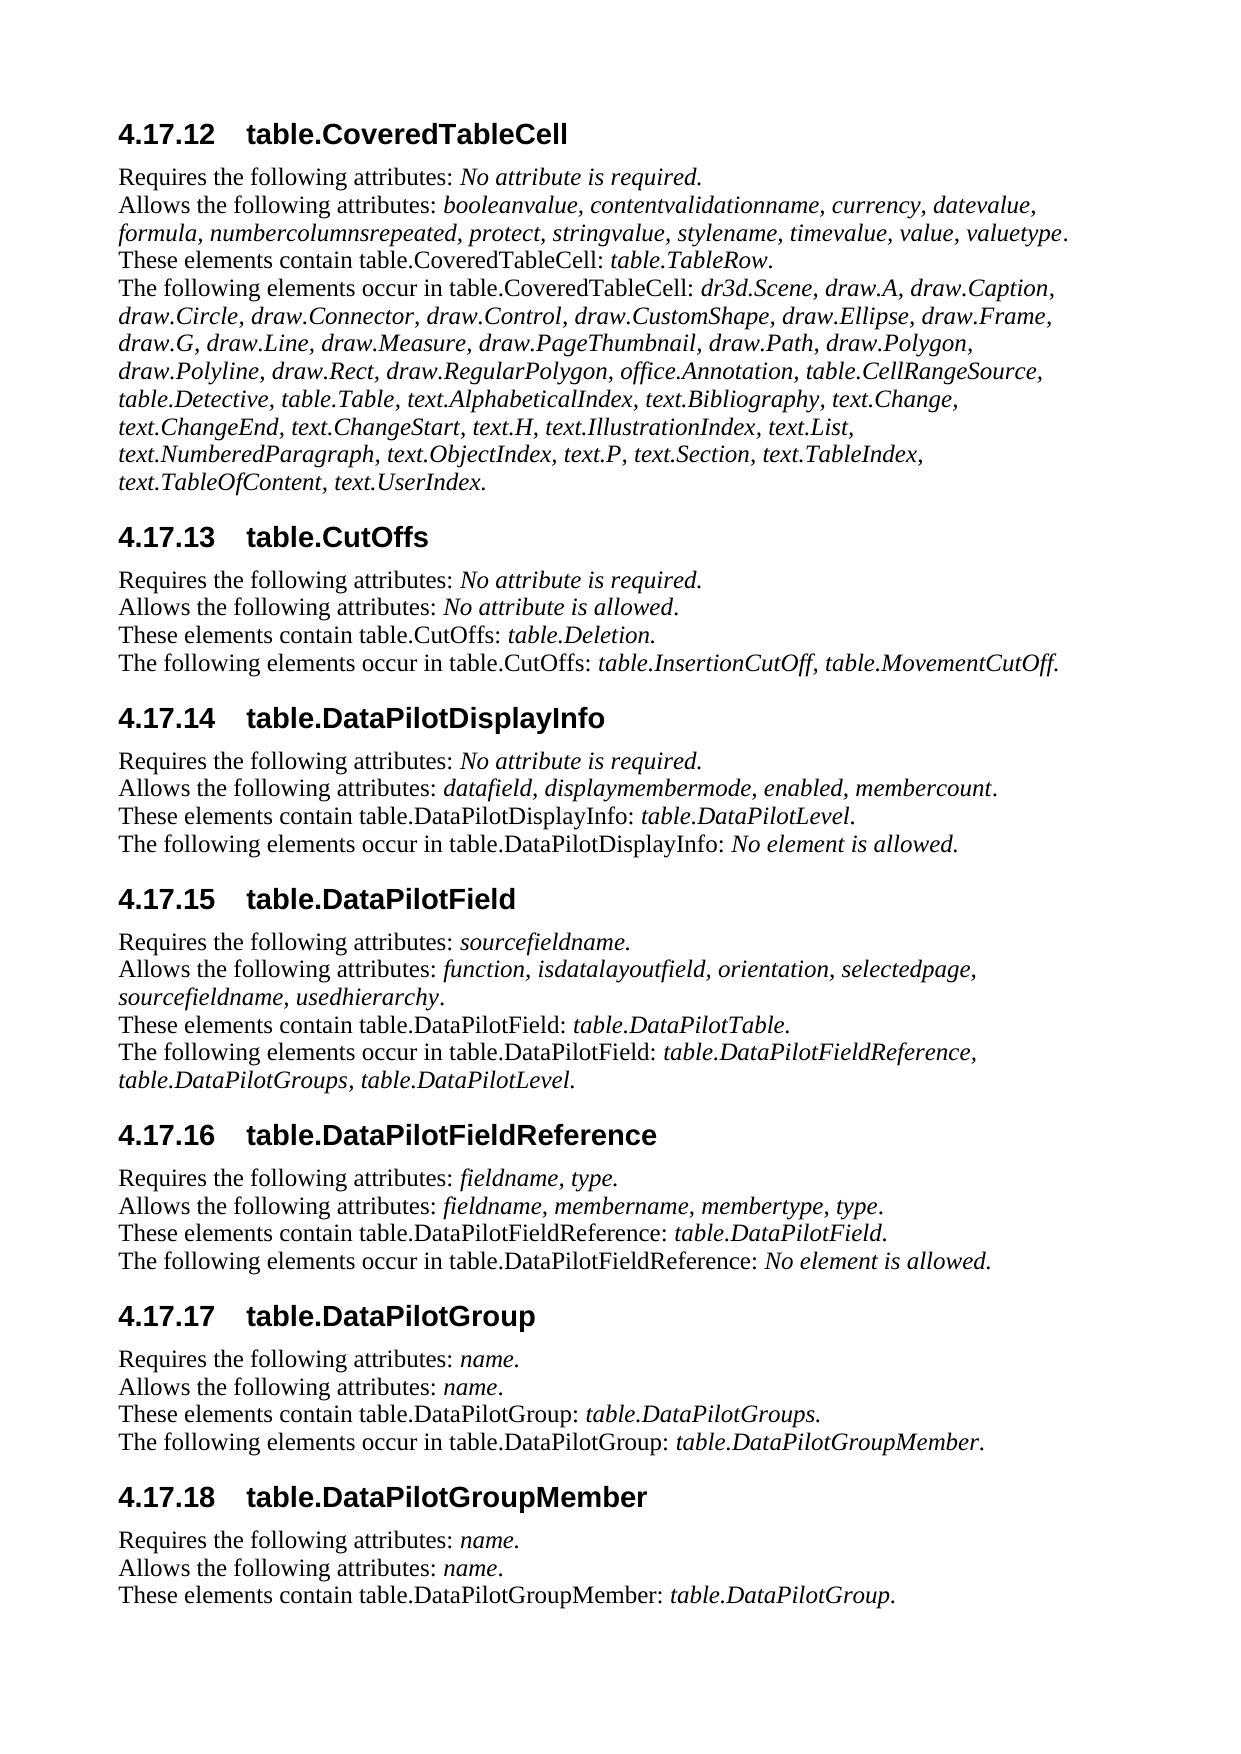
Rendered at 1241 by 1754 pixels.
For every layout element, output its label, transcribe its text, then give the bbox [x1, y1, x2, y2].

text The following elements occur in table.DataPilotFieldReference: No element is allowed. [118, 1247, 1122, 1275]
text These elements contain table.DataPilotGroup: table.DataPilotGroups. [118, 1400, 1122, 1428]
text The following elements occur in table.DataPilotDisplayInfo: No element is allowed. [118, 830, 1122, 858]
text The following elements occur in table.CutOffs: table.InsertionCutOff, table.MovementCutOff. [118, 649, 1122, 677]
subtitle table.DataPilotDisplayInfo [118, 702, 1122, 734]
text Allows the following attributes: booleanvalue, contentvalidationname, currency, datevalue, formula, numbercolumnsrepeated, protect, stringvalue, stylename, timevalue, value, valuetype. [118, 191, 1122, 246]
text Allows the following attributes: No attribute is allowed. [118, 593, 1122, 621]
subtitle table.DataPilotField [118, 883, 1122, 915]
subtitle table.DataPilotGroupMember [118, 1481, 1122, 1513]
text The following elements occur in table.DataPilotField: table.DataPilotFieldReference, table.DataPilotGroups, table.DataPilotLevel. [118, 1038, 1122, 1094]
text Requires the following attributes: sourcefieldname. [118, 928, 1122, 955]
text The following elements occur in table.DataPilotGroup: table.DataPilotGroupMember. [118, 1428, 1122, 1456]
subtitle table.CutOffs [118, 521, 1122, 553]
subtitle table.CoveredTableCell [118, 118, 1122, 151]
text Requires the following attributes: No attribute is required. [118, 566, 1122, 593]
text Requires the following attributes: fieldname, type. [118, 1164, 1122, 1192]
text Allows the following attributes: name. [118, 1554, 1122, 1581]
text These elements contain table.DataPilotGroupMember: table.DataPilotGroup. [118, 1581, 1122, 1609]
subtitle table.DataPilotGroup [118, 1300, 1122, 1332]
text Allows the following attributes: function, isdatalayoutfield, orientation, selectedpage, sourcefieldname, usedhierarchy. [118, 955, 1122, 1011]
text Requires the following attributes: name. [118, 1526, 1122, 1554]
text Requires the following attributes: name. [118, 1345, 1122, 1373]
text Requires the following attributes: No attribute is required. [118, 163, 1122, 191]
text These elements contain table.DataPilotDisplayInfo: table.DataPilotLevel. [118, 802, 1122, 830]
text These elements contain table.CutOffs: table.Deletion. [118, 621, 1122, 649]
text These elements contain table.DataPilotField: table.DataPilotTable. [118, 1011, 1122, 1038]
subtitle table.DataPilotFieldReference [118, 1119, 1122, 1152]
text These elements contain table.CoveredTableCell: table.TableRow. [118, 246, 1122, 274]
text Allows the following attributes: name. [118, 1373, 1122, 1400]
text Allows the following attributes: datafield, displaymembermode, enabled, membercount. [118, 774, 1122, 802]
text The following elements occur in table.CoveredTableCell: dr3d.Scene, draw.A, draw.Caption, draw.Circle, draw.Connector, draw.Control, draw.CustomShape, draw.Ellipse, draw.Frame, draw.G, draw.Line, draw.Measure, draw.PageThumbnail, draw.Path, draw.Polygon, draw.Polyline, draw.Rect, draw.RegularPolygon, office.Annotation, table.CellRangeSource, table.Detective, table.Table, text.AlphabeticalIndex, text.Bibliography, text.Change, text.ChangeEnd, text.ChangeStart, text.H, text.IllustrationIndex, text.List, text.NumberedParagraph, text.ObjectIndex, text.P, text.Section, text.TableIndex, text.TableOfContent, text.UserIndex. [118, 274, 1122, 496]
text Allows the following attributes: fieldname, membername, membertype, type. [118, 1192, 1122, 1219]
text Requires the following attributes: No attribute is required. [118, 747, 1122, 774]
text These elements contain table.DataPilotFieldReference: table.DataPilotField. [118, 1219, 1122, 1247]
